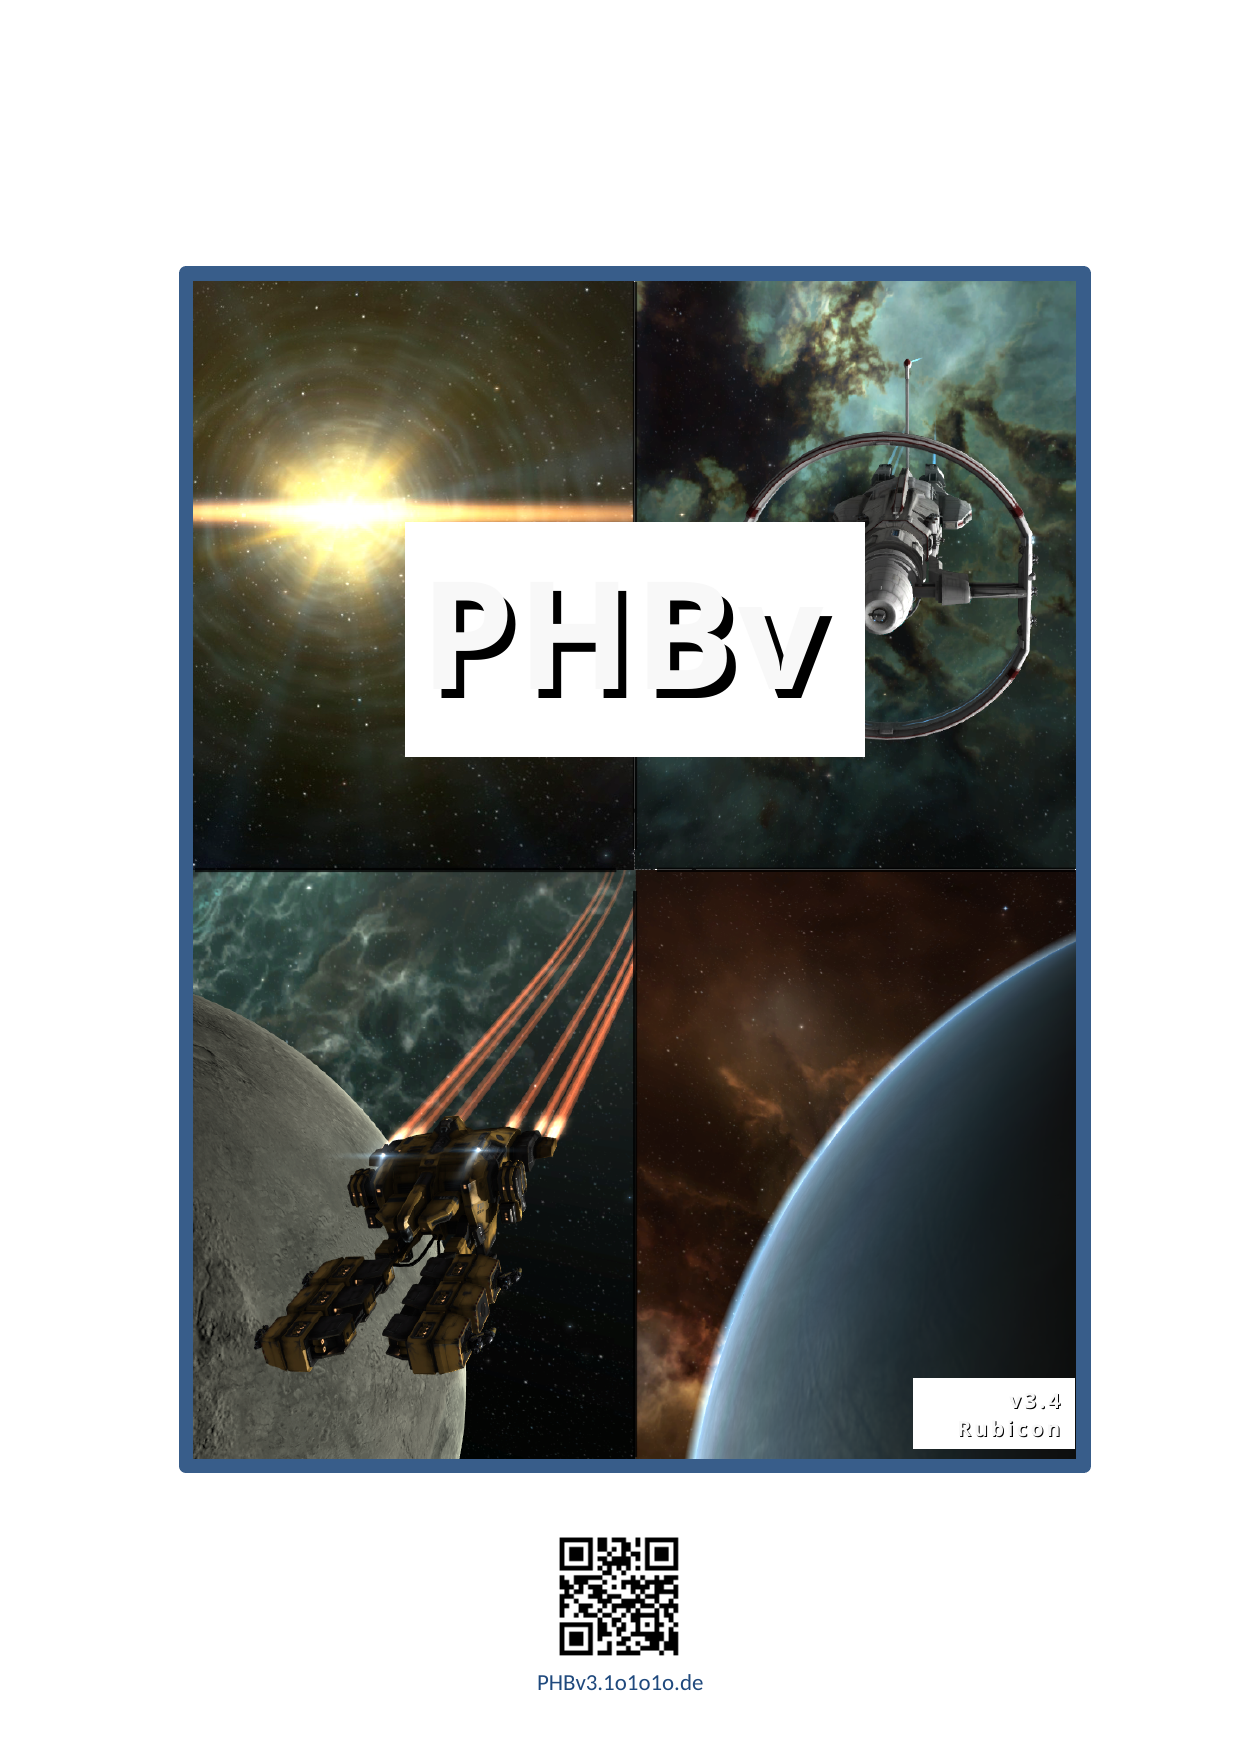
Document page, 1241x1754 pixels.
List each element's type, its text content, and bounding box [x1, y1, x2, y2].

text PHBv3 [420, 529, 850, 749]
text Rubicon [928, 1414, 1060, 1441]
text v3.4 [928, 1386, 1060, 1414]
text PHBv3.1o1o1o.de [15, 1668, 1225, 1696]
